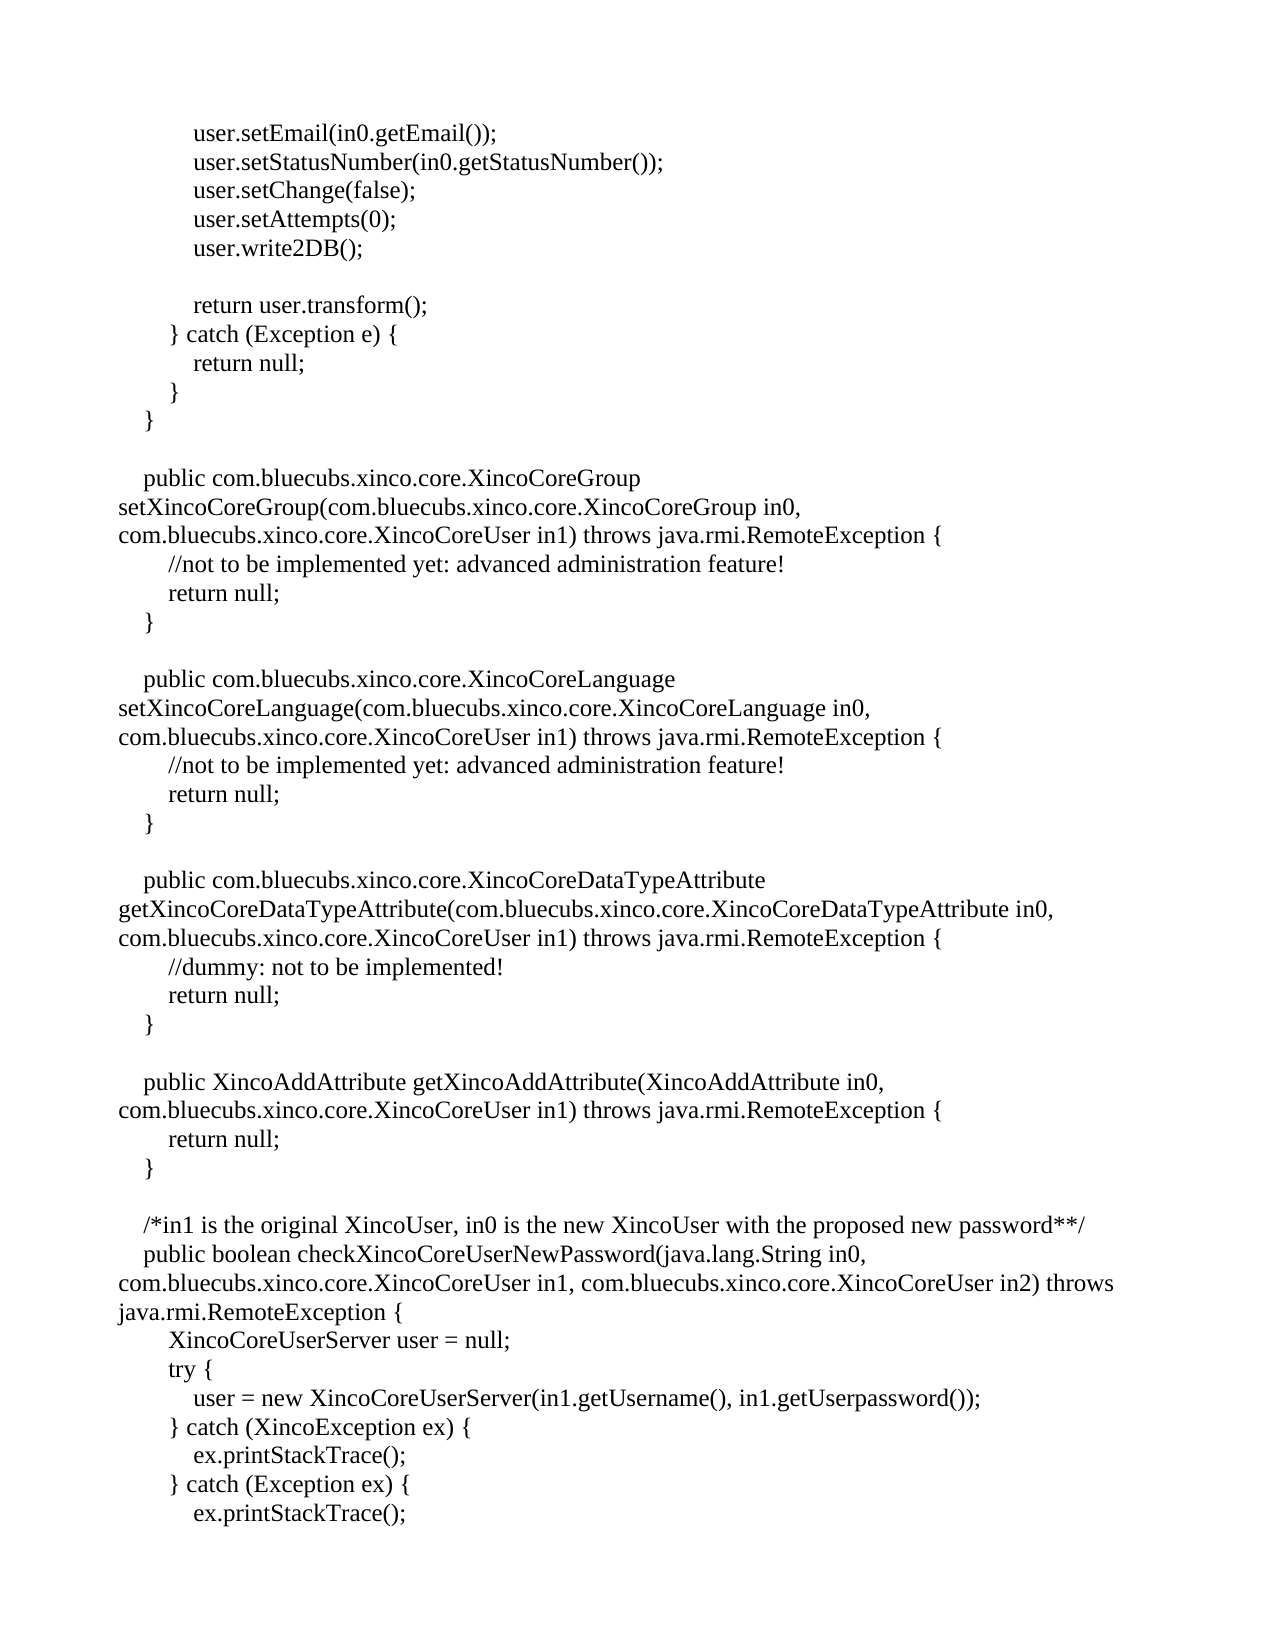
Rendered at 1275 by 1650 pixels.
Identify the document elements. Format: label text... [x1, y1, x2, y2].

text public com.bluecubs.xinco.core.XincoCoreLanguage setXincoCoreLanguage(com.bluecubs.xinco.core.XincoCoreLanguage in0, com.bluecubs.xinco.core.XincoCoreUser in1) throws java.rmi.RemoteException { [118, 664, 1157, 751]
text } catch (XincoException ex) { [118, 1412, 1157, 1441]
text public XincoAddAttribute getXincoAddAttribute(XincoAddAttribute in0, com.bluecubs.xinco.core.XincoCoreUser in1) throws java.rmi.RemoteException { [118, 1067, 1157, 1124]
text ex.printStackTrace(); [118, 1498, 1157, 1527]
text } [118, 1009, 1157, 1038]
text XincoCoreUserServer user = null; [118, 1326, 1157, 1354]
text user.setAttempts(0); [118, 204, 1157, 233]
text //not to be implemented yet: advanced administration feature! [118, 549, 1157, 578]
text } catch (Exception ex) { [118, 1469, 1157, 1498]
text } [118, 406, 1157, 434]
text public boolean checkXincoCoreUserNewPassword(java.lang.String in0, com.bluecubs.xinco.core.XincoCoreUser in1, com.bluecubs.xinco.core.XincoCoreUser in2) throws java.rmi.RemoteException { [118, 1239, 1157, 1326]
text user.write2DB(); [118, 233, 1157, 262]
text return user.transform(); [118, 291, 1157, 319]
text //dummy: not to be implemented! [118, 952, 1157, 981]
text public com.bluecubs.xinco.core.XincoCoreGroup setXincoCoreGroup(com.bluecubs.xinco.core.XincoCoreGroup in0, com.bluecubs.xinco.core.XincoCoreUser in1) throws java.rmi.RemoteException { [118, 463, 1157, 549]
text /*in1 is the original XincoUser, in0 is the new XincoUser with the proposed new password**/ [118, 1211, 1157, 1239]
text user.setEmail(in0.getEmail()); [118, 118, 1157, 147]
text ex.printStackTrace(); [118, 1441, 1157, 1469]
text } [118, 1153, 1157, 1182]
text return null; [118, 1124, 1157, 1153]
text } [118, 808, 1157, 837]
text user.setChange(false); [118, 176, 1157, 204]
text try { [118, 1354, 1157, 1383]
text return null; [118, 981, 1157, 1009]
text public com.bluecubs.xinco.core.XincoCoreDataTypeAttribute getXincoCoreDataTypeAttribute(com.bluecubs.xinco.core.XincoCoreDataTypeAttribute in0, com.bluecubs.xinco.core.XincoCoreUser in1) throws java.rmi.RemoteException { [118, 866, 1157, 952]
text //not to be implemented yet: advanced administration feature! [118, 751, 1157, 779]
text } [118, 607, 1157, 636]
text } catch (Exception e) { [118, 319, 1157, 348]
text } [118, 377, 1157, 406]
text user = new XincoCoreUserServer(in1.getUsername(), in1.getUserpassword()); [118, 1383, 1157, 1412]
text return null; [118, 348, 1157, 377]
text user.setStatusNumber(in0.getStatusNumber()); [118, 147, 1157, 176]
text return null; [118, 779, 1157, 808]
text return null; [118, 578, 1157, 607]
